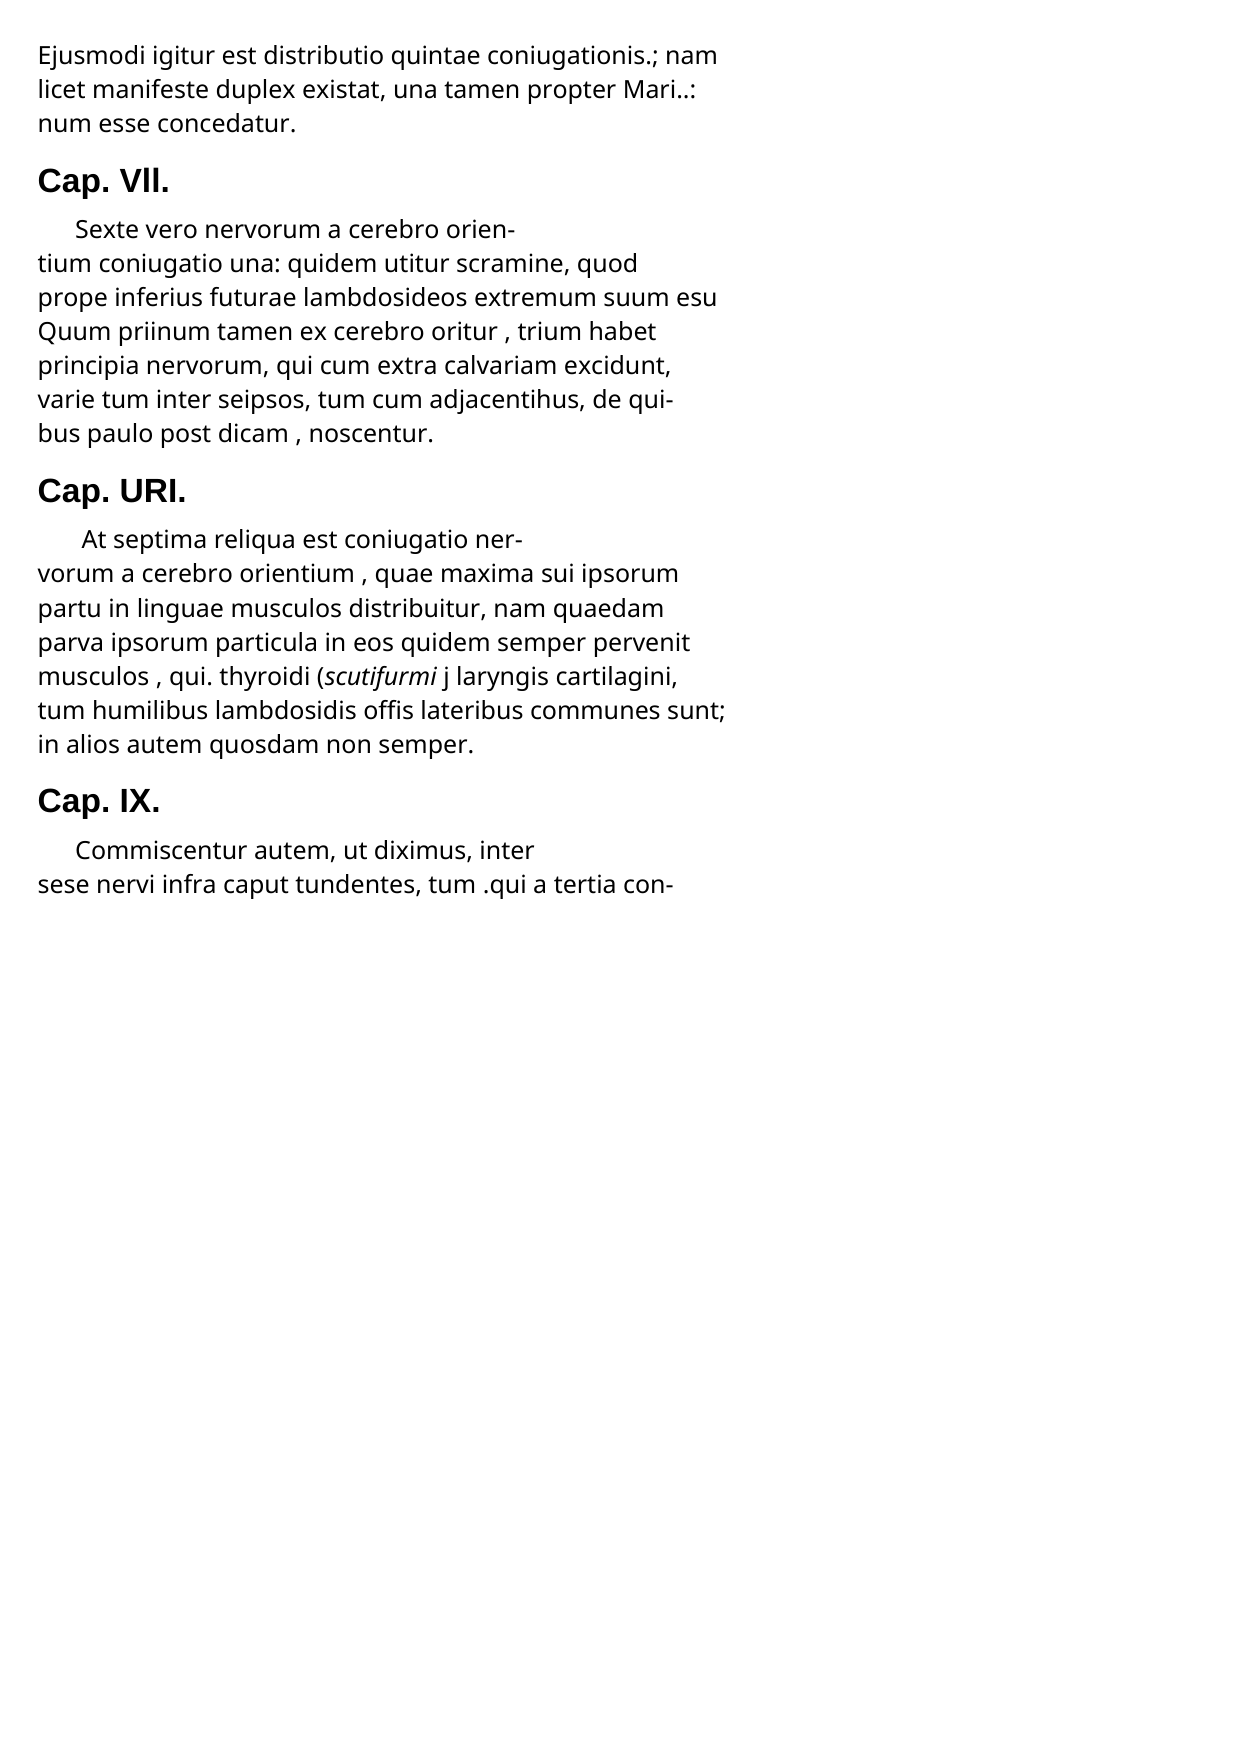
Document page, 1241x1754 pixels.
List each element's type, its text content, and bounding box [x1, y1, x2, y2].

subtitle Cap. URI. [37, 471, 1203, 509]
subtitle Cap. IX. [37, 781, 1203, 820]
text Sexte vero nervorum a cerebro orien- tium coniugatio una: quidem utitur scramine, quod prope inferius futurae lambdosideos extremum suum esu Quum priinum tamen ex cerebro oritur , trium habet principia nervorum, qui cum extra calvariam excidunt, varie tum inter seipsos, tum cum adjacentihus, de qui- bus paulo post dicam , noscentur. [37, 212, 1203, 450]
text Commiscentur autem, ut diximus, inter sese nervi infra caput tundentes, tum .qui a tertia con- [37, 832, 1203, 901]
subtitle Cap. Vll. [37, 161, 1203, 199]
text Ejusmodi igitur est distributio quintae coniugationis.; nam licet manifeste duplex existat, una tamen propter Mari..: num esse concedatur. [37, 37, 1203, 140]
text At septima reliqua est coniugatio ner- vorum a cerebro orientium , quae maxima sui ipsorum partu in linguae musculos distribuitur, nam quaedam parva ipsorum particula in eos quidem semper pervenit musculos , qui. thyroidi (scutifurmi j laryngis cartilagini, tum humilibus lambdosidis offis lateribus communes sunt; in alios autem quosdam non semper. [37, 522, 1203, 761]
